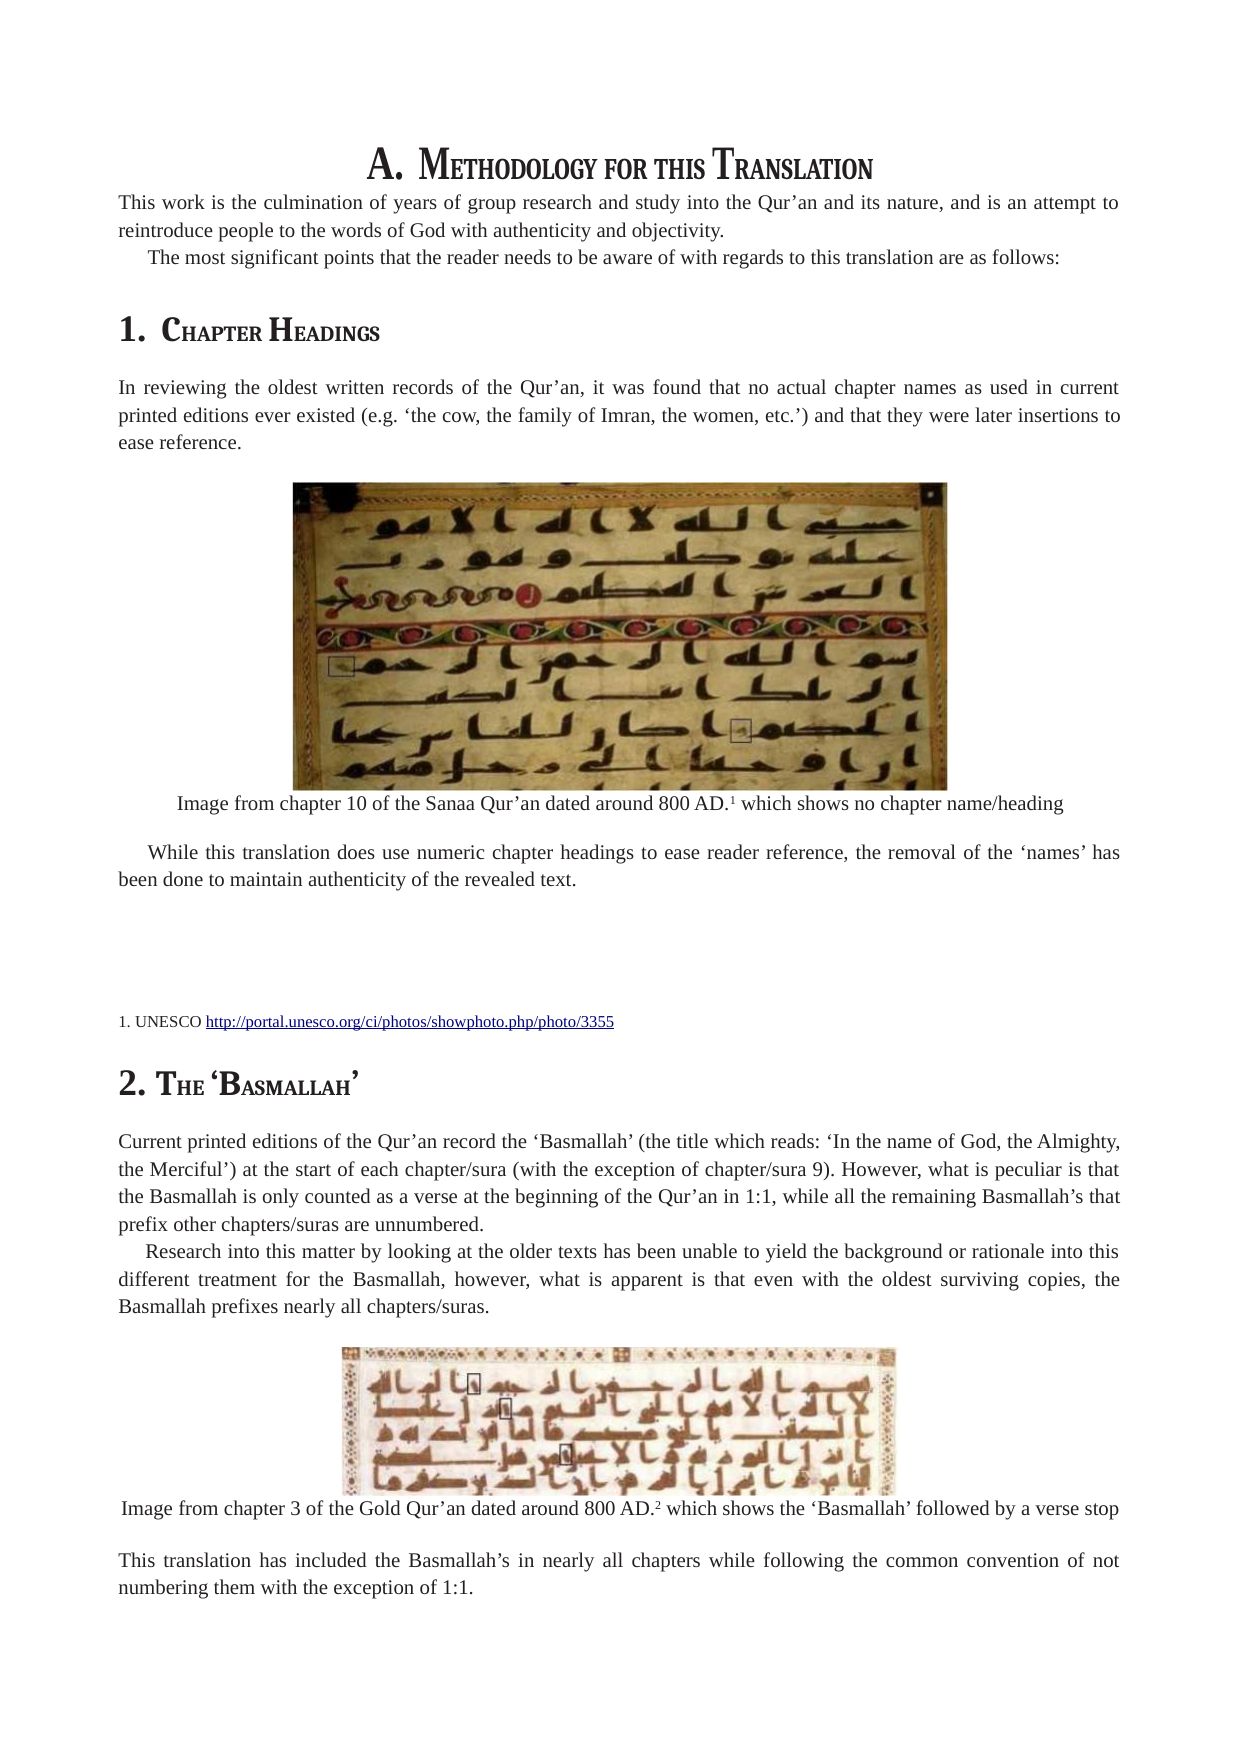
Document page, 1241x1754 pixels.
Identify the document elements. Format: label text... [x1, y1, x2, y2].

text 2. The ‘Basmallah’ [118, 1060, 1122, 1104]
text In reviewing the oldest written records of the Qur’an, it was found that no actual chapter names as used in current printed editions ever existed (e.g. ‘the cow, the family of Imran, the women, etc.’) and that they were later insertions to ease reference. [118, 375, 1122, 454]
picture [292, 482, 948, 791]
text Research into this matter by looking at the older texts has been unable to yield the background or rationale into this different treatment for the Basmallah, however, what is apparent is that even with the oldest surviving copies, the Basmallah prefixes nearly all chapters/suras. [118, 1239, 1122, 1318]
list [118, 135, 366, 190]
text 1. UNESCO http://portal.unesco.org/ci/photos/showphoto.php/photo/3355 [118, 1012, 1122, 1031]
text This work is the culmination of years of group research and study into the Qur’an and its nature, and is an attempt to reintroduce people to the words of God with authenticity and objectivity. [118, 190, 1122, 242]
list Chapter Headings [118, 306, 1122, 350]
text The most significant points that the reader needs to be aware of with regards to this translation are as follows: [118, 245, 1122, 269]
text Current printed editions of the Qur’an record the ‘Basmallah’ (the title which reads: ‘In the name of God, the Almighty, the Merciful’) at the start of each chapter/sura (with the exception of chapter/sura 9). However, what is peculiar is that the Basmallah is only counted as a verse at the beginning of the Qur’an in 1:1, while all the remaining Basmallah’s that prefix other chapters/suras are unnumbered. [118, 1129, 1122, 1236]
text This translation has included the Basmallah’s in nearly all chapters while following the common convention of not numbering them with the exception of 1:1. [118, 1547, 1122, 1599]
text Image from chapter 3 of the Gold Qur’an dated around 800 AD.2 which shows the ‘Basmallah’ followed by a verse stop [118, 1496, 1122, 1520]
list Methodology for this Translation [404, 135, 1122, 190]
picture [341, 1347, 899, 1496]
text While this translation does use numeric chapter headings to ease reader reference, the removal of the ‘names’ has been done to maintain authenticity of the revealed text. [118, 840, 1122, 891]
text Image from chapter 10 of the Sanaa Qur’an dated around 800 AD.1 which shows no chapter name/heading [118, 791, 1122, 815]
